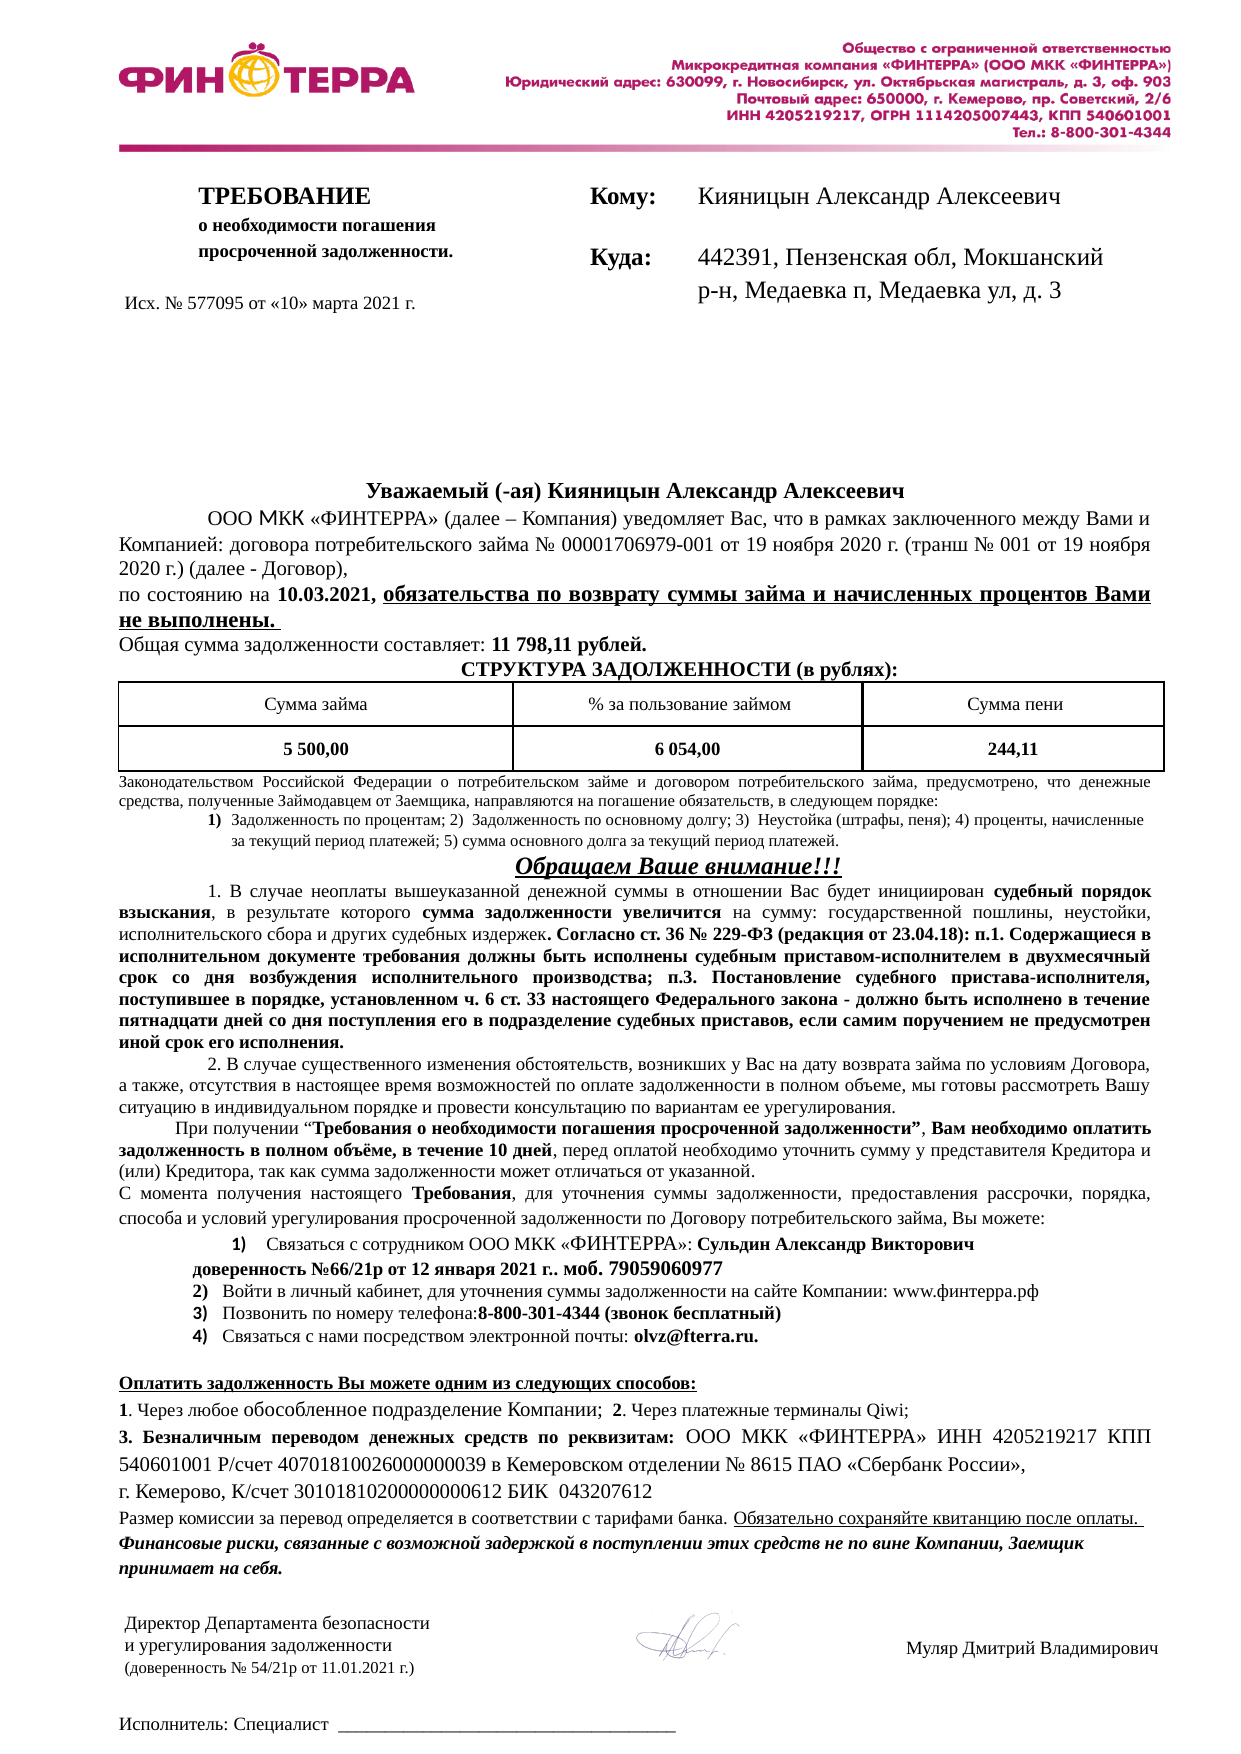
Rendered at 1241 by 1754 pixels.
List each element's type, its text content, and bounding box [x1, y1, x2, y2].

table_header % за пользование займом [514, 683, 861, 725]
table_cell 5 500,00 [119, 727, 512, 769]
list Позвонить по номеру телефона:8-800-301-4344 (звонок бесплатный) [192, 1301, 1152, 1324]
table_header [570, 1606, 807, 1688]
text Уважаемый (-ая) Кияницын Александр Алексеевич [118, 477, 1152, 503]
text г. Кемерово, К/счет 30101810200000000612 БИК 043207612 [118, 1479, 1152, 1503]
table_cell 6 054,00 [514, 727, 861, 769]
table_header Директор Департамента безопасности и урегулирования задолженности (доверенность № 54/21р от 11.01.2021 г.) [119, 1606, 570, 1688]
list Связаться с нами посредством электронной почты: olvz@fterra.ru. [192, 1324, 1152, 1347]
text С момента получения настоящего Требования, для уточнения суммы задолженности, предоставления рассрочки, порядка, способа и условий урегулирования просроченной задолженности по Договору потребительского займа, Вы можете: [118, 1182, 1152, 1228]
text 1. Через любое обособленное подразделение Компании; 2. Через платежные терминалы Qiwi; [118, 1397, 1152, 1421]
text При получении “Требования о необходимости погашения просроченной задолженности”, Вам необходимо оплатить задолженность в полном объёме, в течение 10 дней, перед оплатой необходимо уточнить сумму у представителя Кредитора и (или) Кредитора, так как сумма задолженности может отличаться от указанной. [118, 1117, 1152, 1182]
picture [635, 1611, 742, 1662]
text Обращаем Ваше внимание!!! [118, 851, 1152, 880]
text Оплатить задолженность Вы можете одним из следующих способов: [118, 1372, 1152, 1393]
text 3. Безналичным переводом денежных средств по реквизитам: ООО МКК «ФИНТЕРРА» ИНН 4205219217 КПП 540601001 Р/счет 40701810026000000039 в Кемеровском отделении № 8615 ПАО «Сбербанк России», [118, 1424, 1152, 1476]
text Общая сумма задолженности составляет: 11 798,11 рублей. [118, 632, 1152, 656]
table_cell Куда: [584, 236, 692, 398]
text Исполнитель: Специалист ____________________________________ [118, 1713, 1152, 1735]
table_header Кому: [584, 175, 692, 236]
table_header Муляр Дмитрий Владимирович [807, 1606, 1164, 1688]
table_header Сумма займа [119, 683, 512, 725]
table_cell 244,11 [864, 727, 1163, 769]
table_header Сумма пени [864, 683, 1163, 725]
text 1. В случае неоплаты вышеуказанной денежной суммы в отношении Вас будет инициирован судебный порядок взыскания, в результате которого сумма задолженности увеличится на сумму: государственной пошлины, неустойки, исполнительского сбора и других судебных издержек. Согласно ст. 36 № 229-ФЗ (редакция от 23.04.18): п.1. Содержащиеся в исполнительном документе требования должны быть исполнены судебным приставом-исполнителем в двухмесячный срок со дня возбуждения исполнительного производства; п.3. Постановление судебного пристава-исполнителя, поступившее в порядке, установленном ч. 6 ст. 33 настоящего Федерального закона - должно быть исполнено в течение пятнадцати дней со дня поступления его в подразделение судебных приставов, если самим поручением не предусмотрен иной срок его исполнения. [118, 880, 1152, 1052]
text Законодательством Российской Федерации о потребительском займе и договором потребительского займа, предусмотрено, что денежные средства, полученные Займодавцем от Заемщика, направляются на погашение обязательств, в следующем порядке: [118, 772, 1152, 810]
picture [118, 42, 1171, 152]
text ООО МКК «ФИНТЕРРА» (далее – Компания) уведомляет Вас, что в рамках заключенного между Вами и Компанией: договора потребительского займа № 00001706979-001 от 19 ноября 2020 г. (транш № 001 от 19 ноября 2020 г.) (далее - Договор), [118, 503, 1152, 580]
table_header [1116, 175, 1169, 398]
text доверенность №66/21р от 12 января 2021 г.. моб. 79059060977 [192, 1256, 1152, 1279]
table_cell 442391, Пензенская обл, Мокшанский р-н, Медаевка п, Медаевка ул, д. 3 [692, 236, 1116, 398]
list Войти в личный кабинет, для уточнения суммы задолженности на сайте Компании: www.финтерра.рф [163, 1279, 1152, 1301]
list Задолженность по процентам; 2) Задолженность по основному долгу; 3) Неустойка (штрафы, пеня); 4) проценты, начисленные за текущий период платежей; 5) сумма основного долга за текущий период платежей. [207, 810, 1152, 850]
list Связаться с сотрудником ООО МКК «ФИНТЕРРА»: Сульдин Александр Викторович [193, 1231, 1152, 1256]
text Размер комиссии за перевод определяется в соответствии с тарифами банка. Обязательно сохраняйте квитанцию после оплаты. Финансовые риски, связанные с возможной задержкой в поступлении этих средств не по вине Компании, Заемщик принимает на себя. [118, 1507, 1152, 1578]
table_header ТРЕБОВАНИЕ о необходимости погашения просроченной задолженности. Исх. № 577095 от «10» марта 2021 г. [119, 175, 584, 398]
text 2. В случае существенного изменения обстоятельств, возникших у Вас на дату возврата займа по условиям Договора, а также, отсутствия в настоящее время возможностей по оплате задолженности в полном объеме, мы готовы рассмотреть Вашу ситуацию в индивидуальном порядке и провести консультацию по вариантам ее урегулирования. [118, 1052, 1152, 1117]
text СТРУКТУРА ЗАДОЛЖЕННОСТИ (в рублях): [118, 656, 1152, 681]
text по состоянию на 10.03.2021, обязательства по возврату суммы займа и начисленных процентов Вами не выполнены. [118, 580, 1152, 632]
table_header Кияницын Александр Алексеевич [692, 175, 1116, 236]
